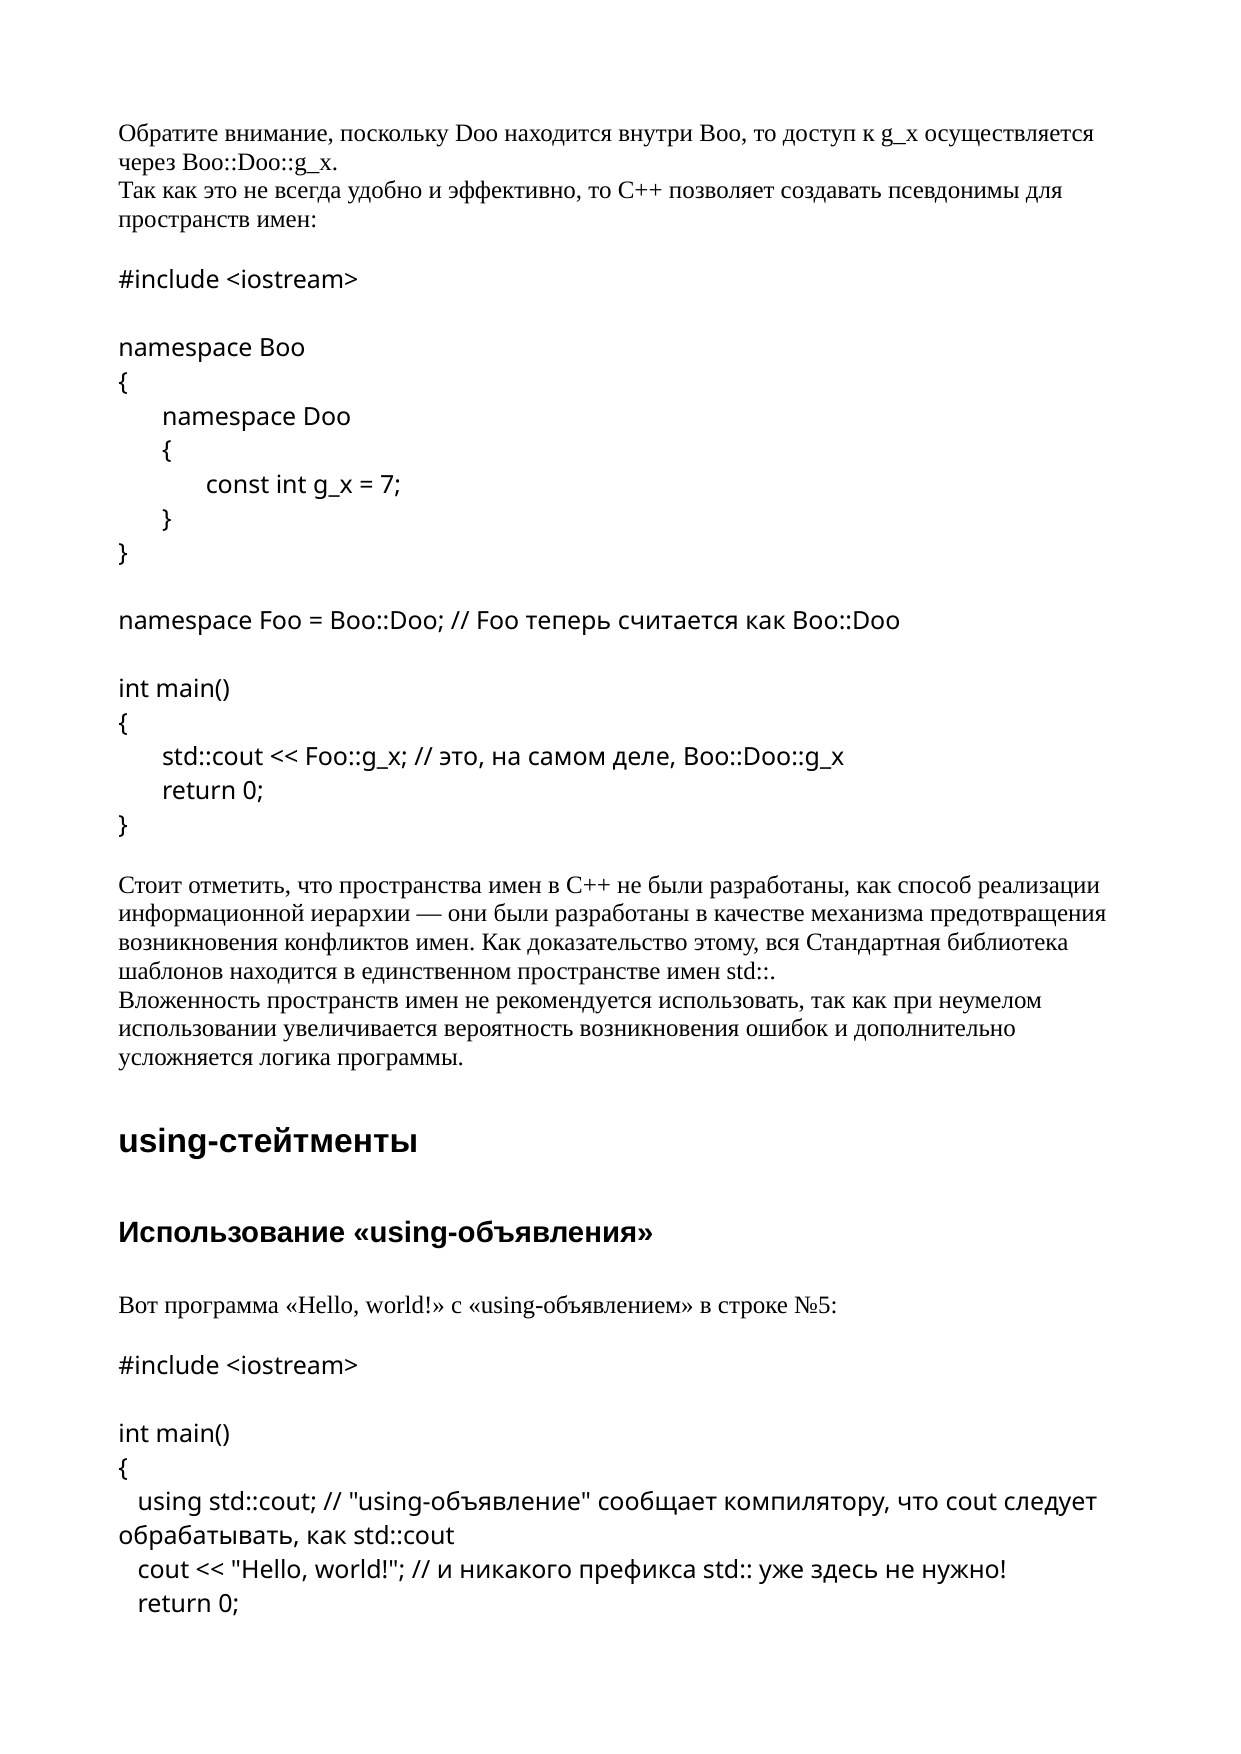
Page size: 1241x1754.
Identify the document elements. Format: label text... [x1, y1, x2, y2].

text std::cout << Foo::g_x; // это, на самом деле, Boo::Doo::g_x [118, 739, 1122, 773]
text int main() [118, 671, 1122, 705]
text { [118, 432, 1122, 466]
text return 0; [118, 1586, 1122, 1620]
text Стоит отметить, что пространства имен в C++ не были разработаны, как способ реализации информационной иерархии — они были разработаны в качестве механизма предотвращения возникновения конфликтов имен. Как доказательство этому, вся Стандартная библиотека шаблонов находится в единственном пространстве имен std::. [118, 870, 1122, 985]
text } [118, 500, 1122, 534]
text { [118, 1450, 1122, 1484]
subtitle Использование «using-объявления» [118, 1215, 1122, 1249]
text namespace Foo = Boo::Doo; // Foo теперь считается как Boo::Doo [118, 602, 1122, 637]
text Так как это не всегда удобно и эффективно, то C++ позволяет создавать псевдонимы для пространств имен: [118, 176, 1122, 233]
text Вот программа «Hello, world!» с «using-объявлением» в строке №5: [118, 1290, 1122, 1319]
text Вложенность пространств имен не рекомендуется использовать, так как при неумелом использовании увеличивается вероятность возникновения ошибок и дополнительно усложняется логика программы. [118, 985, 1122, 1071]
text int main() [118, 1416, 1122, 1450]
text using std::cout; // "using-объявление" сообщает компилятору, что cout следует обрабатывать, как std::cout [118, 1484, 1122, 1552]
text Обратите внимание, поскольку Doo находится внутри Boo, то доступ к g_x осуществляется через Boo::Doo::g_x. [118, 118, 1122, 176]
text namespace Doo [118, 398, 1122, 432]
text return 0; [118, 773, 1122, 807]
text #include <iostream> [118, 1347, 1122, 1382]
subtitle using-стейтменты [118, 1121, 1122, 1159]
text const int g_x = 7; [118, 466, 1122, 500]
text { [118, 705, 1122, 739]
text namespace Boo [118, 330, 1122, 364]
text } [118, 534, 1122, 568]
text { [118, 364, 1122, 398]
text cout << "Hello, world!"; // и никакого префикса std:: уже здесь не нужно! [118, 1552, 1122, 1586]
text #include <iostream> [118, 262, 1122, 296]
text } [118, 807, 1122, 841]
